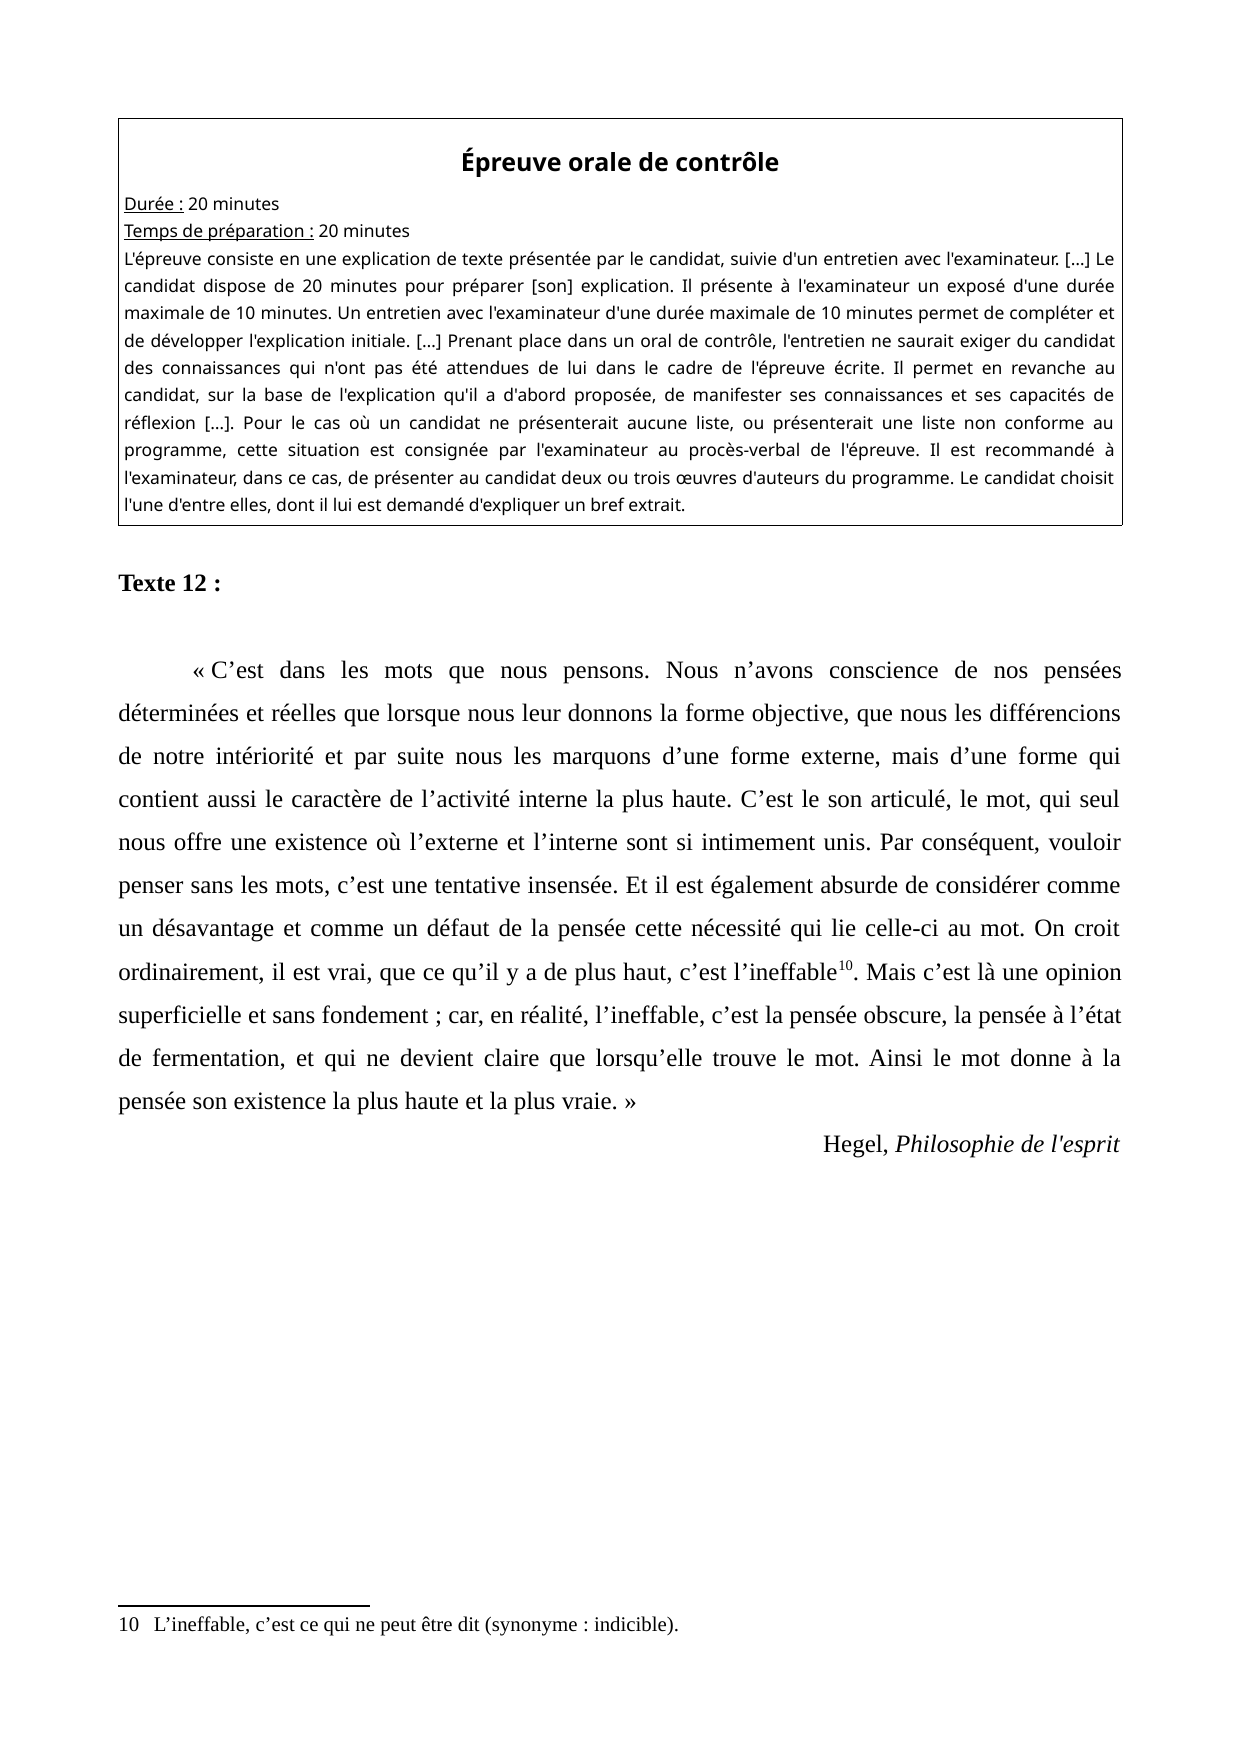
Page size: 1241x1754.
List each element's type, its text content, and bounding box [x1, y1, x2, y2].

text Texte 12 : [118, 568, 1122, 597]
text « C’est dans les mots que nous pensons. Nous n’avons conscience de nos pensées déterminées et réelles que lorsque nous leur donnons la forme objective, que nous les différencions de notre intériorité et par suite nous les marquons d’une forme externe, mais d’une forme qui contient aussi le caractère de l’activité interne la plus haute. C’est le son articulé, le mot, qui seul nous offre une existence où l’externe et l’interne sont si intimement unis. Par conséquent, vouloir penser sans les mots, c’est une tentative insensée. Et il est également absurde de considérer comme un désavantage et comme un défaut de la pensée cette nécessité qui lie celle-ci au mot. On croit ordinairement, il est vrai, que ce qu’il y a de plus haut, c’est l’ineffable. Mais c’est là une opinion superficielle et sans fondement ; car, en réalité, l’ineffable, c’est la pensée obscure, la pensée à l’état de fermentation, et qui ne devient claire que lorsqu’elle trouve le mot. Ainsi le mot donne à la pensée son existence la plus haute et la plus vraie. » [118, 655, 1122, 1115]
table_header Épreuve orale de contrôle Durée : 20 minutes Temps de préparation : 20 minutes L'épreuve consiste en une explication de texte présentée par le candidat, suivie d'un entretien avec l'examinateur. […] Le candidat dispose de 20 minutes pour préparer [son] explication. Il présente à l'examinateur un exposé d'une durée maximale de 10 minutes. Un entretien avec l'examinateur d'une durée maximale de 10 minutes permet de compléter et de développer l'explication initiale. […] Prenant place dans un oral de contrôle, l'entretien ne saurait exiger du candidat des connaissances qui n'ont pas été attendues de lui dans le cadre de l'épreuve écrite. Il permet en revanche au candidat, sur la base de l'explication qu'il a d'abord proposée, de manifester ses connaissances et ses capacités de réflexion […]. Pour le cas où un candidat ne présenterait aucune liste, ou présenterait une liste non conforme au programme, cette situation est consignée par l'examinateur au procès-verbal de l'épreuve. Il est recommandé à l'examinateur, dans ce cas, de présenter au candidat deux ou trois œuvres d'auteurs du programme. Le candidat choisit l'une d'entre elles, dont il lui est demandé d'expliquer un bref extrait. [119, 119, 1122, 525]
text L’ineffable, c’est ce qui ne peut être dit (synonyme : indicible). [118, 1612, 1122, 1636]
text Hegel, Philosophie de l'esprit [118, 1129, 1122, 1158]
